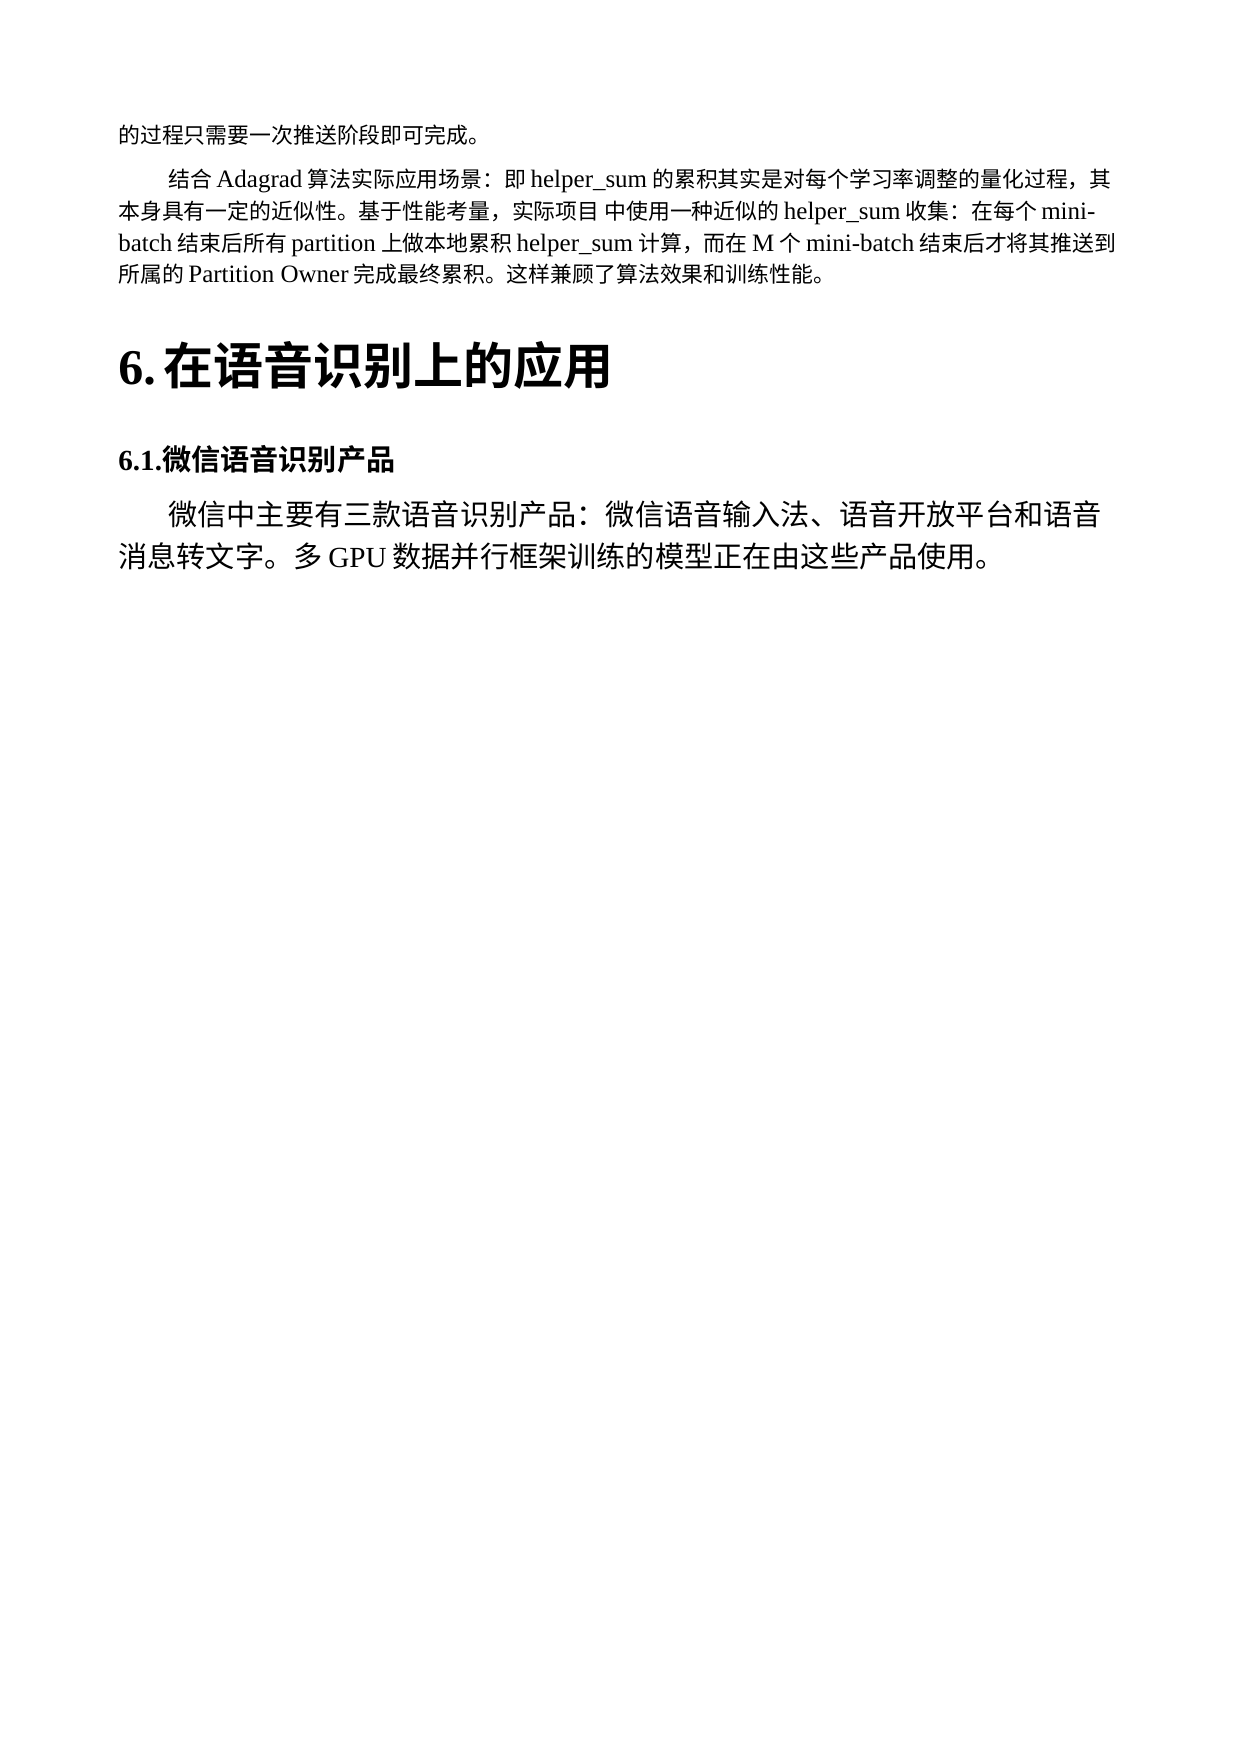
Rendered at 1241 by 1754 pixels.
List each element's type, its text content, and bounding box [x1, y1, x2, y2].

text 在数据并行情景下，helper_sum的跨组更新规则与的数据并行参数交换过程中的推送阶段完全相同，由于梯度是在Partition Owner上最先持有的完全累积结果，可以根据Adagrad参数更新公式Apply到参数上，而这时只用到了Partition Owner上的helper_sum，因此只需要在Partition Owner上持有其“Own”的Partition的最新helper_sum即可，其它非Partition Owner在推送之后即需要将helper_sum清零，以便为下一次计算重新累积所用。由于helper_sum不需要分发，则交换 helper_sum的过程只需要一次推送阶段即可完成。 [118, 118, 1122, 150]
subtitle 6.1.微信语音识别产品 [118, 436, 1122, 479]
text 微信中主要有三款语音识别产品：微信语音输入法、语音开放平台和语音消息转文字。多GPU数据并行框架训练的模型正在由这些产品使用。 [118, 491, 1122, 576]
subtitle 6. 在语音识别上的应用 [118, 326, 1122, 399]
text 结合Adagrad算法实际应用场景：即helper_sum的累积其实是对每个学习率调整的量化过程，其本身具有一定的近似性。基于性能考量，实际项目 中使用一种近似的helper_sum收集：在每个mini-batch结束后所有partition上做本地累积helper_sum计算，而在M个 mini-batch结束后才将其推送到所属的Partition Owner完成最终累积。这样兼顾了算法效果和训练性能。 [118, 162, 1122, 289]
